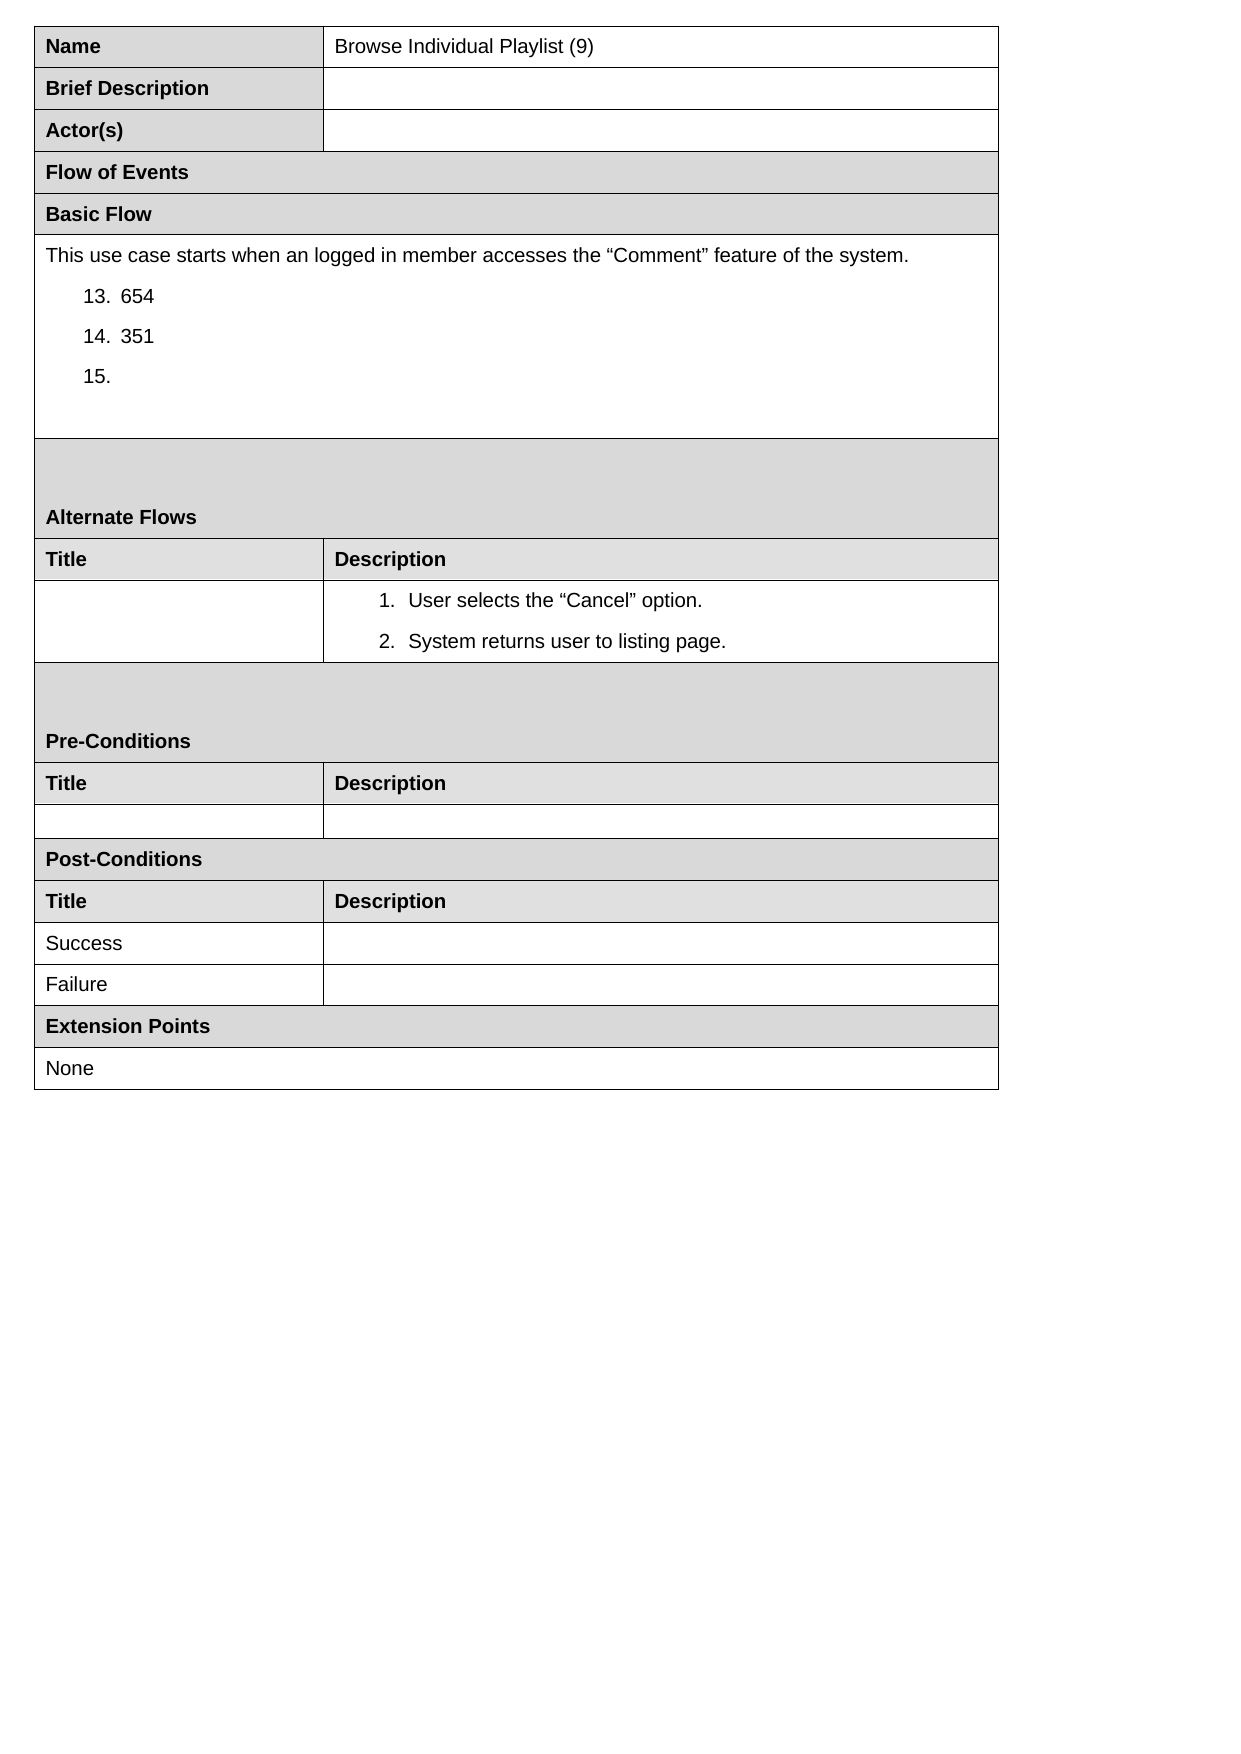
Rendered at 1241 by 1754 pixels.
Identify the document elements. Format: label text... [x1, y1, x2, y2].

table_cell [324, 923, 998, 963]
table_cell [324, 110, 998, 151]
table_cell Extension Points [35, 1006, 998, 1047]
table_cell None [35, 1048, 998, 1089]
table_cell [324, 805, 998, 838]
table_cell Brief Description [35, 68, 323, 109]
table_cell This use case starts when an logged in member accesses the “Comment” feature of the system. 654 351 [35, 235, 998, 438]
table_cell Description [324, 881, 998, 922]
table_cell Alternate Flows [35, 439, 998, 538]
table_cell Title [35, 763, 323, 803]
table_cell Description [324, 539, 998, 579]
table_cell Actor(s) [35, 110, 323, 151]
table_cell Pre-Conditions [35, 663, 998, 762]
table_cell User selects the “Cancel” option. System returns user to listing page. [324, 581, 998, 662]
table_header Browse Individual Playlist (9) [324, 27, 998, 67]
table_cell Success [35, 923, 323, 963]
table_cell Basic Flow [35, 194, 998, 234]
table_cell Description [324, 763, 998, 803]
table_cell Failure [35, 965, 323, 1005]
table_cell Title [35, 539, 323, 579]
table_header Name [35, 27, 323, 67]
table_cell [35, 581, 323, 662]
table_cell Flow of Events [35, 152, 998, 193]
table_cell Post-Conditions [35, 839, 998, 880]
table_cell [324, 68, 998, 109]
table_cell [324, 965, 998, 1005]
table_cell Title [35, 881, 323, 922]
table_cell [35, 805, 323, 838]
